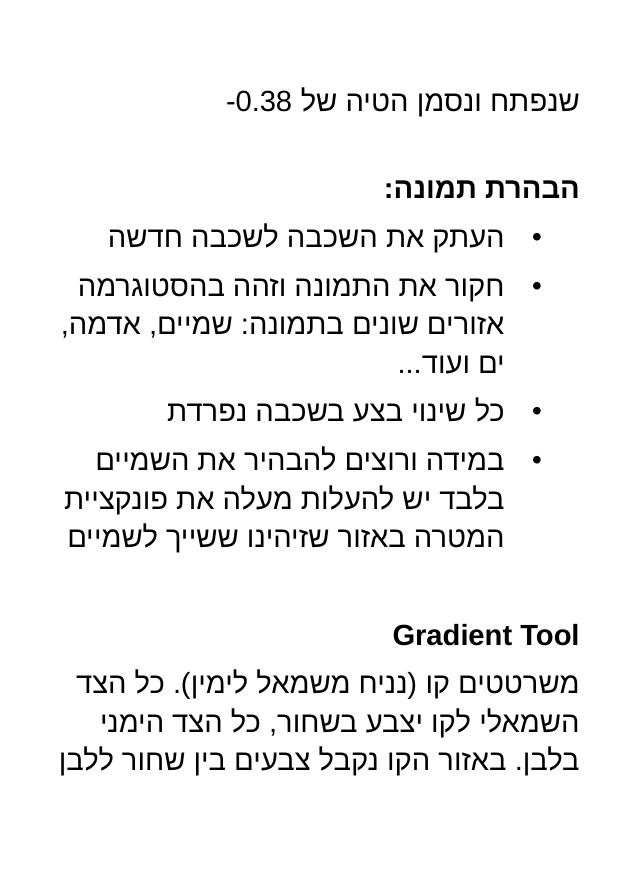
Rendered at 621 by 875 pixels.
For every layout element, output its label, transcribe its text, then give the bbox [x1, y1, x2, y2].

list כל שינוי בצע בשכבה נפרדת [40, 394, 542, 428]
text הבהרת תמונה: [40, 171, 580, 205]
list חקור את התמונה וזהה בהסטוגרמה אזורים שונים בתמונה: שמיים, אדמה, ים ועוד... [40, 269, 542, 379]
text Gradient Tool [40, 618, 580, 651]
text ישור תמונה שיטה ג' (שיטה מסורתית): לעשות זום על חלק מהתמונה שיש בו קו ישר. לקחת סרגל מדידה (תחת tools->measure) ולעשות קו מקבילי לקו העקום (שאותו מודדים). בחלק התחתון תופיע ההטיה של הקו. נניח נקבל 0.38 מעלות. לוחצים על rotate tools, ואז לוחצים על התמונה. בחלון שנפתח ונסמן הטיה של 0.38‎‎‏‏-‏‏ [40, 84, 580, 156]
text משרטטים קו (נניח משמאל לימין). כל הצד השמאלי לקו יצבע בשחור, כל הצד הימני בלבן. באזור הקו נקבל צבעים בין שחור ללבן [40, 666, 580, 777]
list העתק את השכבה לשכבה חדשה [40, 220, 542, 254]
list במידה ורוצים להבהיר את השמיים בלבד יש להעלות מעלה את פונקציית המטרה באזור שזיהינו ששייך לשמיים [40, 443, 542, 554]
